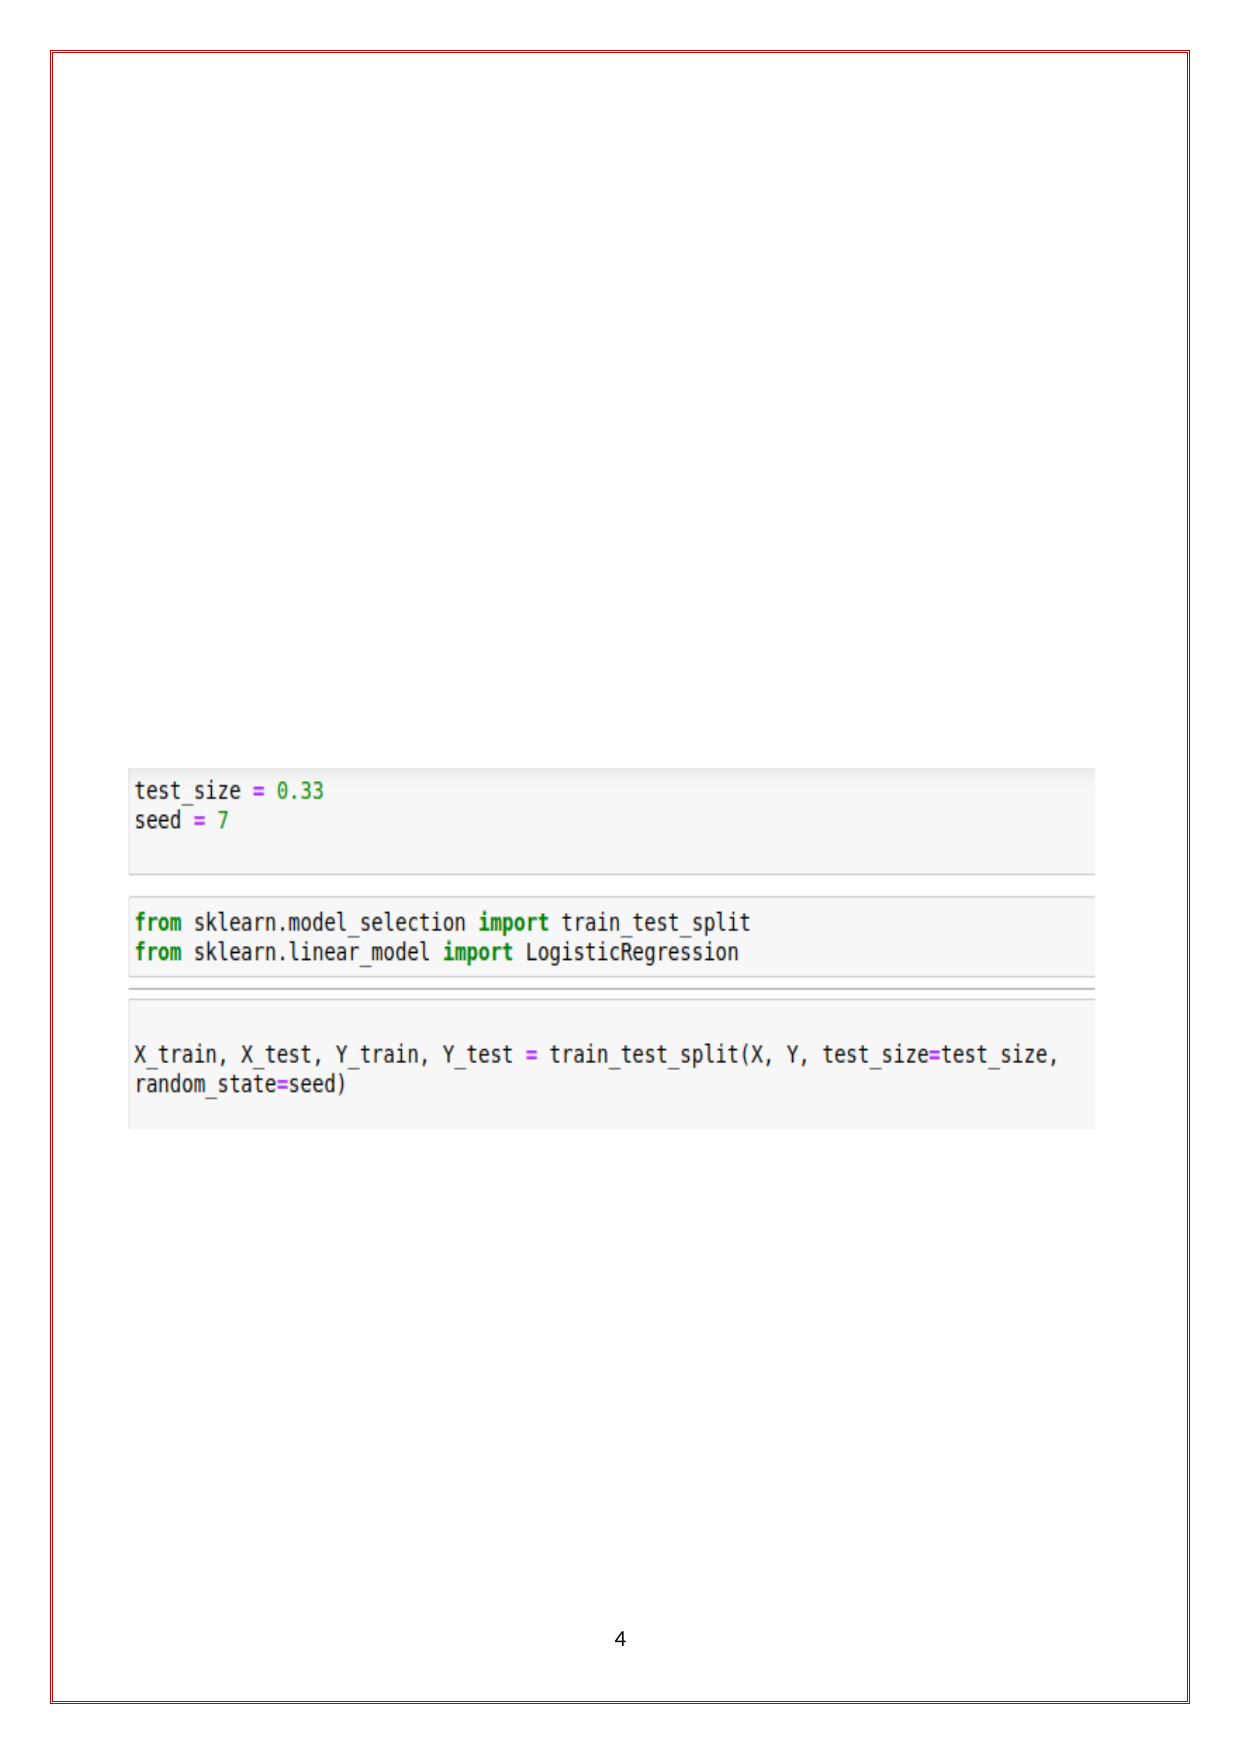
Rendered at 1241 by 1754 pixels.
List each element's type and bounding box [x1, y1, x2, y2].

picture [128, 768, 1096, 1129]
